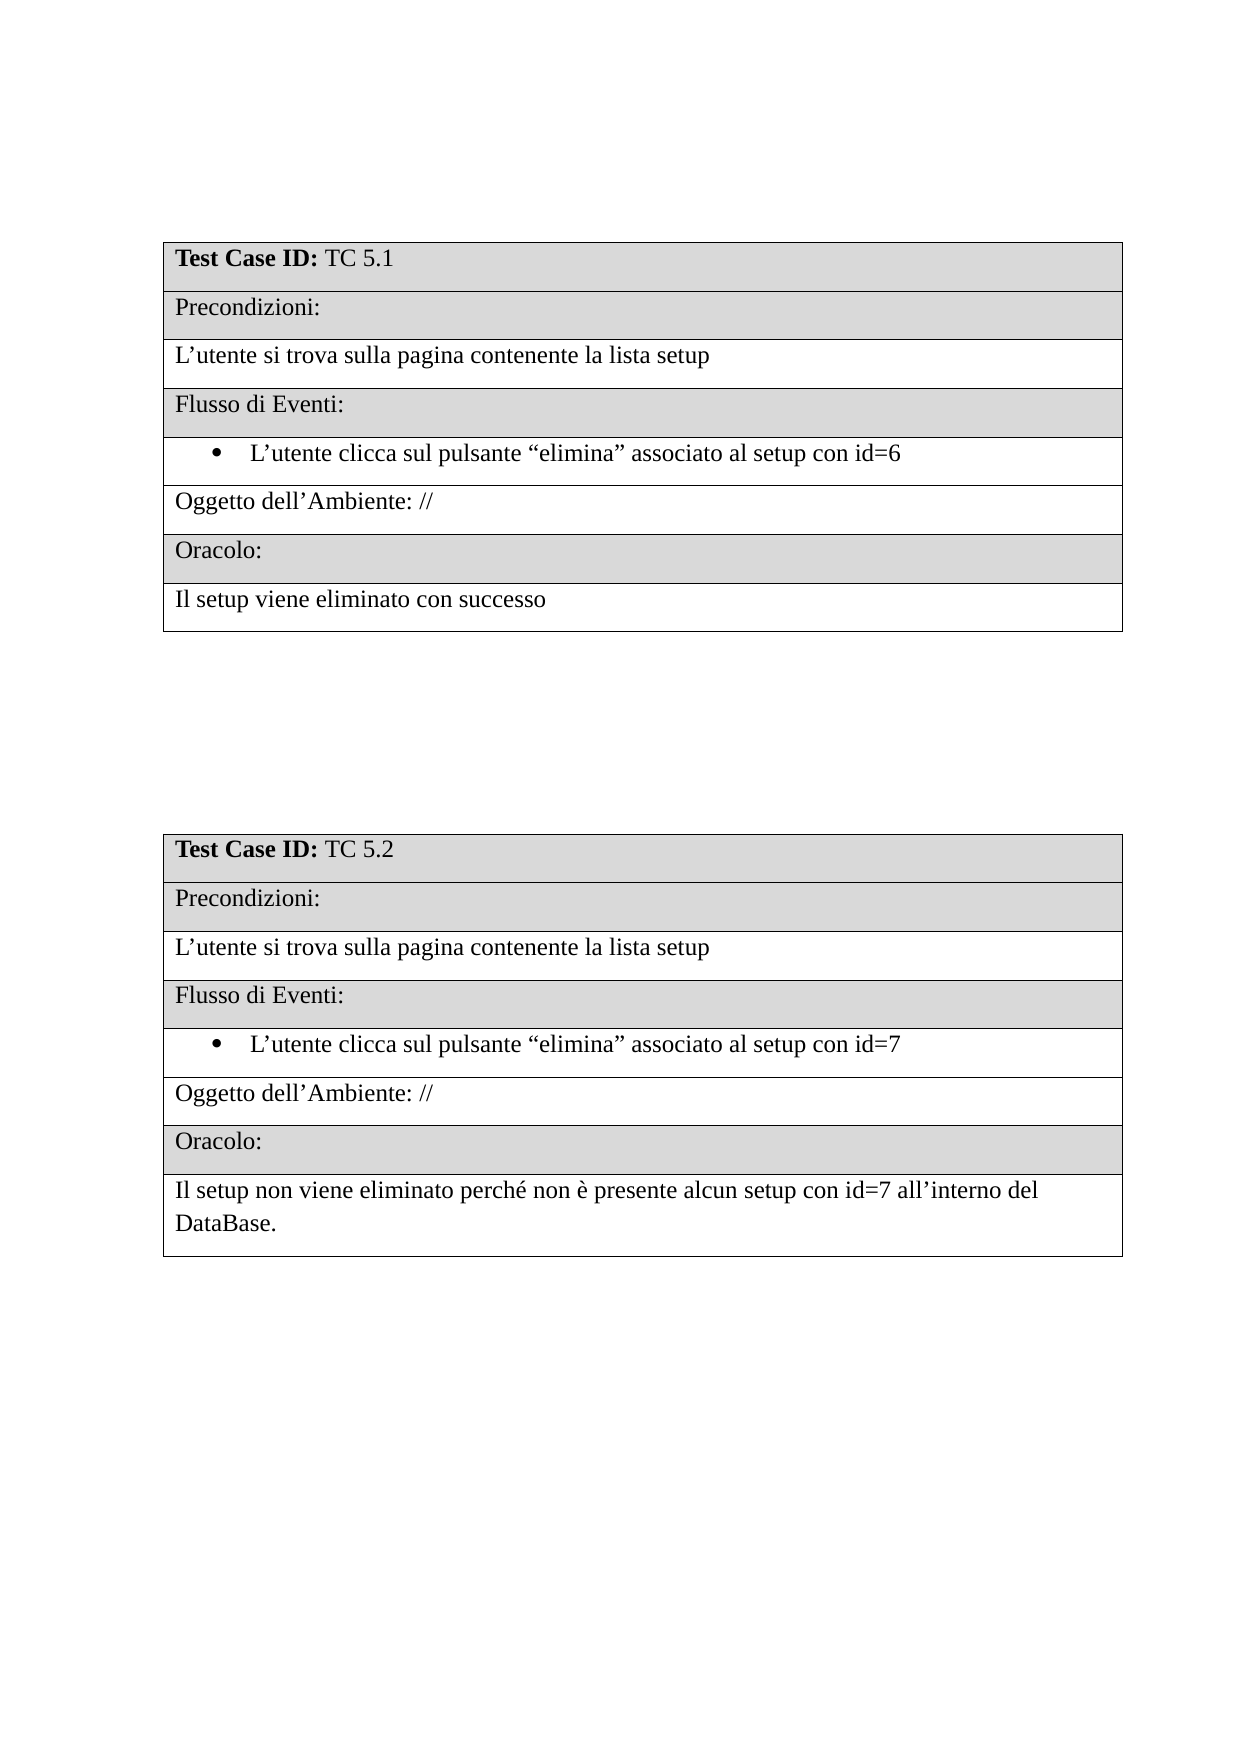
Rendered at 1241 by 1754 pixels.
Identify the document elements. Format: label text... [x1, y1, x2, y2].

table_cell L’utente si trova sulla pagina contenente la lista setup [164, 340, 1122, 388]
table_cell Il setup non viene eliminato perché non è presente alcun setup con id=7 all’interno del DataBase. [164, 1175, 1122, 1256]
table_cell Oracolo: [164, 535, 1122, 583]
table_cell L’utente clicca sul pulsante “elimina” associato al setup con id=6 [164, 438, 1122, 485]
table_cell L’utente si trova sulla pagina contenente la lista setup [164, 932, 1122, 979]
table_cell Flusso di Eventi: [164, 389, 1122, 437]
table_cell Oggetto dell’Ambiente: // [164, 486, 1122, 534]
table_cell Oracolo: [164, 1126, 1122, 1174]
table_cell Precondizioni: [164, 883, 1122, 931]
table_cell Oggetto dell’Ambiente: // [164, 1078, 1122, 1125]
table_cell Flusso di Eventi: [164, 981, 1122, 1028]
table_cell Precondizioni: [164, 292, 1122, 339]
table_cell Il setup viene eliminato con successo [164, 584, 1122, 631]
table_cell L’utente clicca sul pulsante “elimina” associato al setup con id=7 [164, 1029, 1122, 1077]
table_header Test Case ID: TC 5.2 [164, 835, 1122, 882]
table_header Test Case ID: TC 5.1 [164, 243, 1122, 291]
